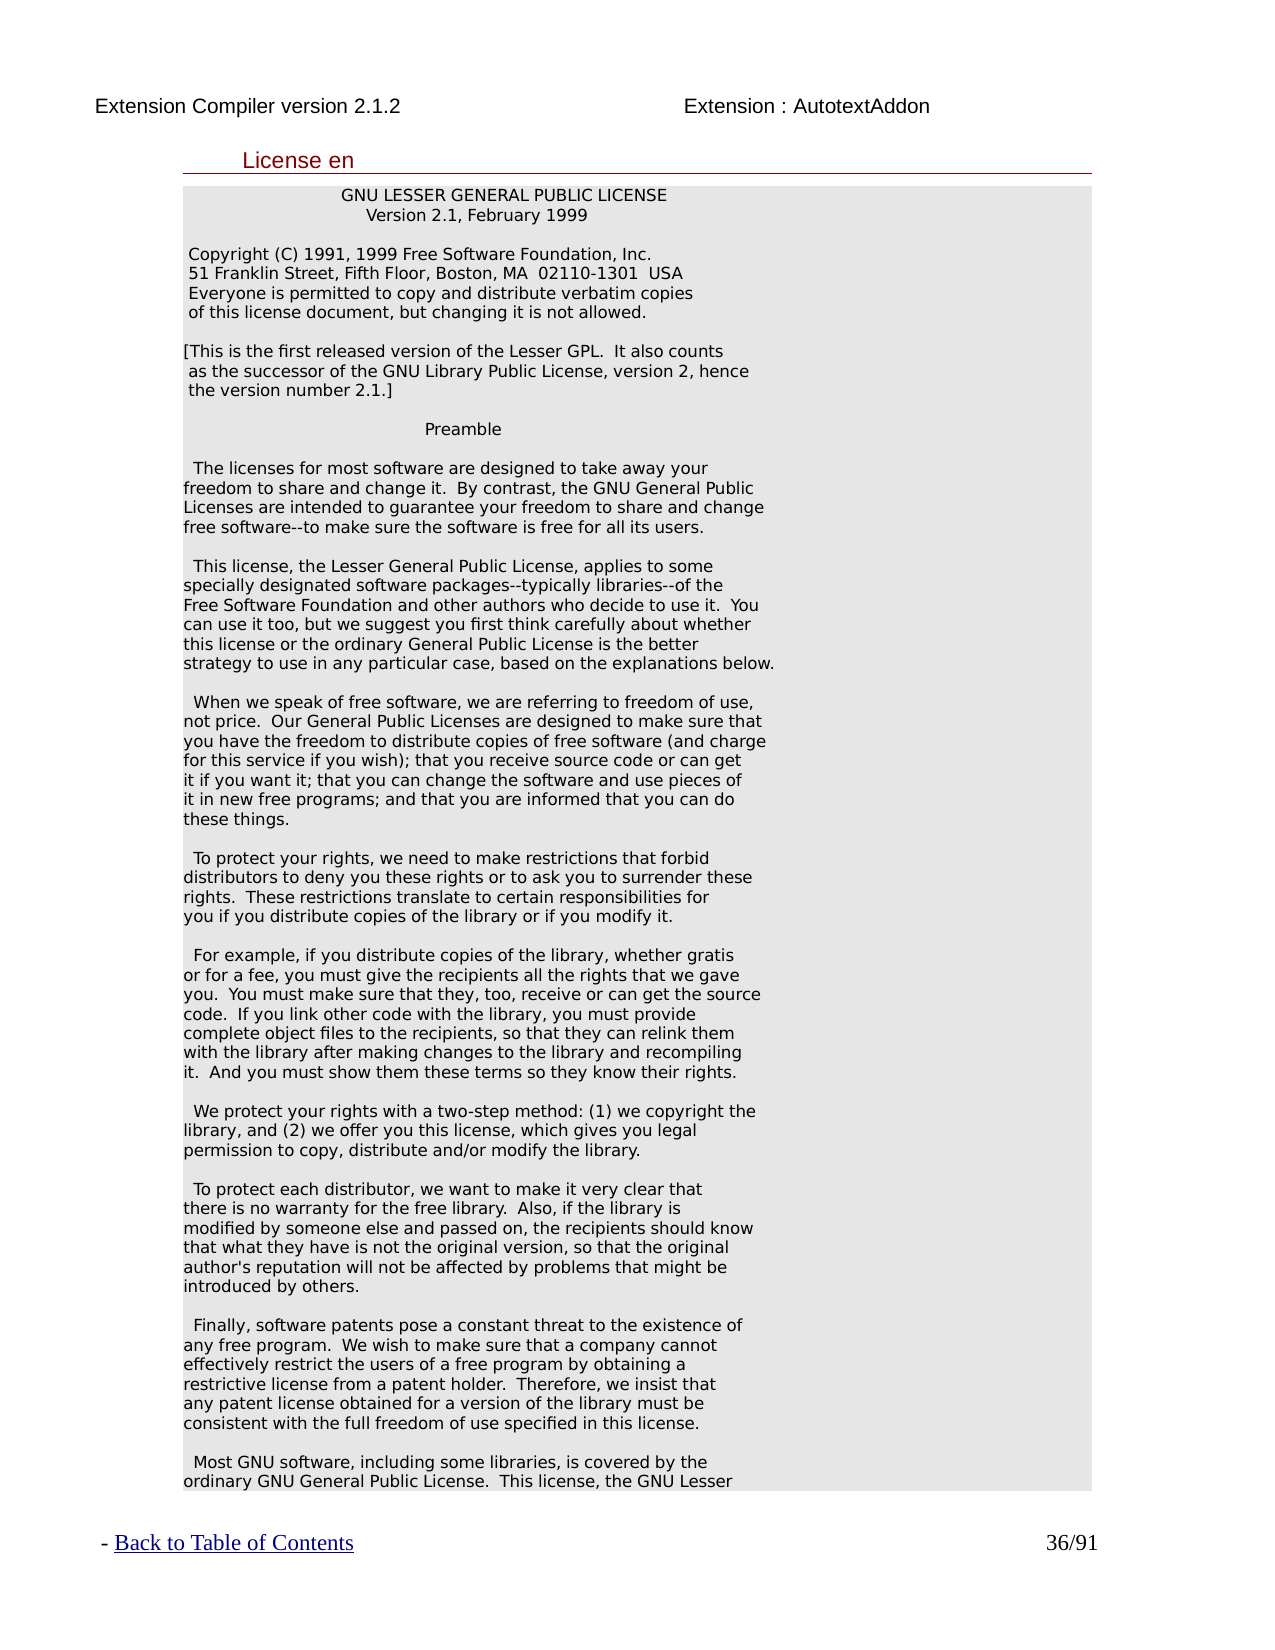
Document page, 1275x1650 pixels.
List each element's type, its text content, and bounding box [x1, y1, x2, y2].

text [This is the first released version of the Lesser GPL. It also counts [183, 342, 1092, 362]
text permission to copy, distribute and/or modify the library. [183, 1141, 1092, 1160]
text This license, the Lesser General Public License, applies to some [183, 556, 1092, 576]
text restrictive license from a patent holder. Therefore, we insist that [183, 1374, 1092, 1394]
text specially designated software packages--typically libraries--of the [183, 576, 1092, 595]
text freedom to share and change it. By contrast, the GNU General Public [183, 478, 1092, 498]
text strategy to use in any particular case, based on the explanations below. [183, 654, 1092, 673]
text can use it too, but we suggest you first think carefully about whether [183, 615, 1092, 634]
text you if you distribute copies of the library or if you modify it. [183, 907, 1092, 927]
text Licenses are intended to guarantee your freedom to share and change [183, 498, 1092, 517]
text consistent with the full freedom of use specified in this license. [183, 1413, 1092, 1433]
text it. And you must show them these terms so they know their rights. [183, 1063, 1092, 1082]
text or for a fee, you must give the recipients all the rights that we gave [183, 966, 1092, 985]
text any patent license obtained for a version of the library must be [183, 1394, 1092, 1413]
text not price. Our General Public Licenses are designed to make sure that [183, 712, 1092, 732]
text distributors to deny you these rights or to ask you to surrender these [183, 868, 1092, 888]
text GNU LESSER GENERAL PUBLIC LICENSE [183, 186, 1092, 206]
text it if you want it; that you can change the software and use pieces of [183, 771, 1092, 790]
text library, and (2) we offer you this license, which gives you legal [183, 1121, 1092, 1141]
text For example, if you distribute copies of the library, whether gratis [183, 946, 1092, 966]
text with the library after making changes to the library and recompiling [183, 1043, 1092, 1063]
text Preamble [183, 420, 1092, 439]
text When we speak of free software, we are referring to freedom of use, [183, 693, 1092, 712]
text License en [183, 147, 1092, 173]
text author's reputation will not be affected by problems that might be [183, 1258, 1092, 1277]
text effectively restrict the users of a free program by obtaining a [183, 1355, 1092, 1374]
text We protect your rights with a two-step method: (1) we copyright the [183, 1102, 1092, 1121]
text the version number 2.1.] [183, 381, 1092, 401]
text Everyone is permitted to copy and distribute verbatim copies [183, 284, 1092, 303]
text Finally, software patents pose a constant threat to the existence of [183, 1316, 1092, 1336]
text modified by someone else and passed on, the recipients should know [183, 1219, 1092, 1238]
text complete object files to the recipients, so that they can relink them [183, 1024, 1092, 1043]
text Free Software Foundation and other authors who decide to use it. You [183, 595, 1092, 615]
text it in new free programs; and that you are informed that you can do [183, 790, 1092, 810]
text The licenses for most software are designed to take away your [183, 459, 1092, 478]
text Version 2.1, February 1999 [183, 206, 1092, 225]
text as the successor of the GNU Library Public License, version 2, hence [183, 362, 1092, 381]
text Copyright (C) 1991, 1999 Free Software Foundation, Inc. [183, 245, 1092, 264]
text 51 Franklin Street, Fifth Floor, Boston, MA 02110-1301 USA [183, 264, 1092, 284]
text of this license document, but changing it is not allowed. [183, 303, 1092, 323]
text for this service if you wish); that you receive source code or can get [183, 751, 1092, 771]
text To protect each distributor, we want to make it very clear that [183, 1180, 1092, 1199]
text you have the freedom to distribute copies of free software (and charge [183, 732, 1092, 751]
text code. If you link other code with the library, you must provide [183, 1004, 1092, 1024]
text any free program. We wish to make sure that a company cannot [183, 1336, 1092, 1355]
text rights. These restrictions translate to certain responsibilities for [183, 888, 1092, 907]
text free software--to make sure the software is free for all its users. [183, 517, 1092, 537]
text ordinary GNU General Public License. This license, the GNU Lesser [183, 1472, 1092, 1491]
text introduced by others. [183, 1277, 1092, 1297]
text that what they have is not the original version, so that the original [183, 1238, 1092, 1258]
text Most GNU software, including some libraries, is covered by the [183, 1452, 1092, 1472]
text there is no warranty for the free library. Also, if the library is [183, 1199, 1092, 1219]
text To protect your rights, we need to make restrictions that forbid [183, 849, 1092, 868]
text these things. [183, 810, 1092, 829]
text this license or the ordinary General Public License is the better [183, 634, 1092, 654]
text you. You must make sure that they, too, receive or can get the source [183, 985, 1092, 1004]
